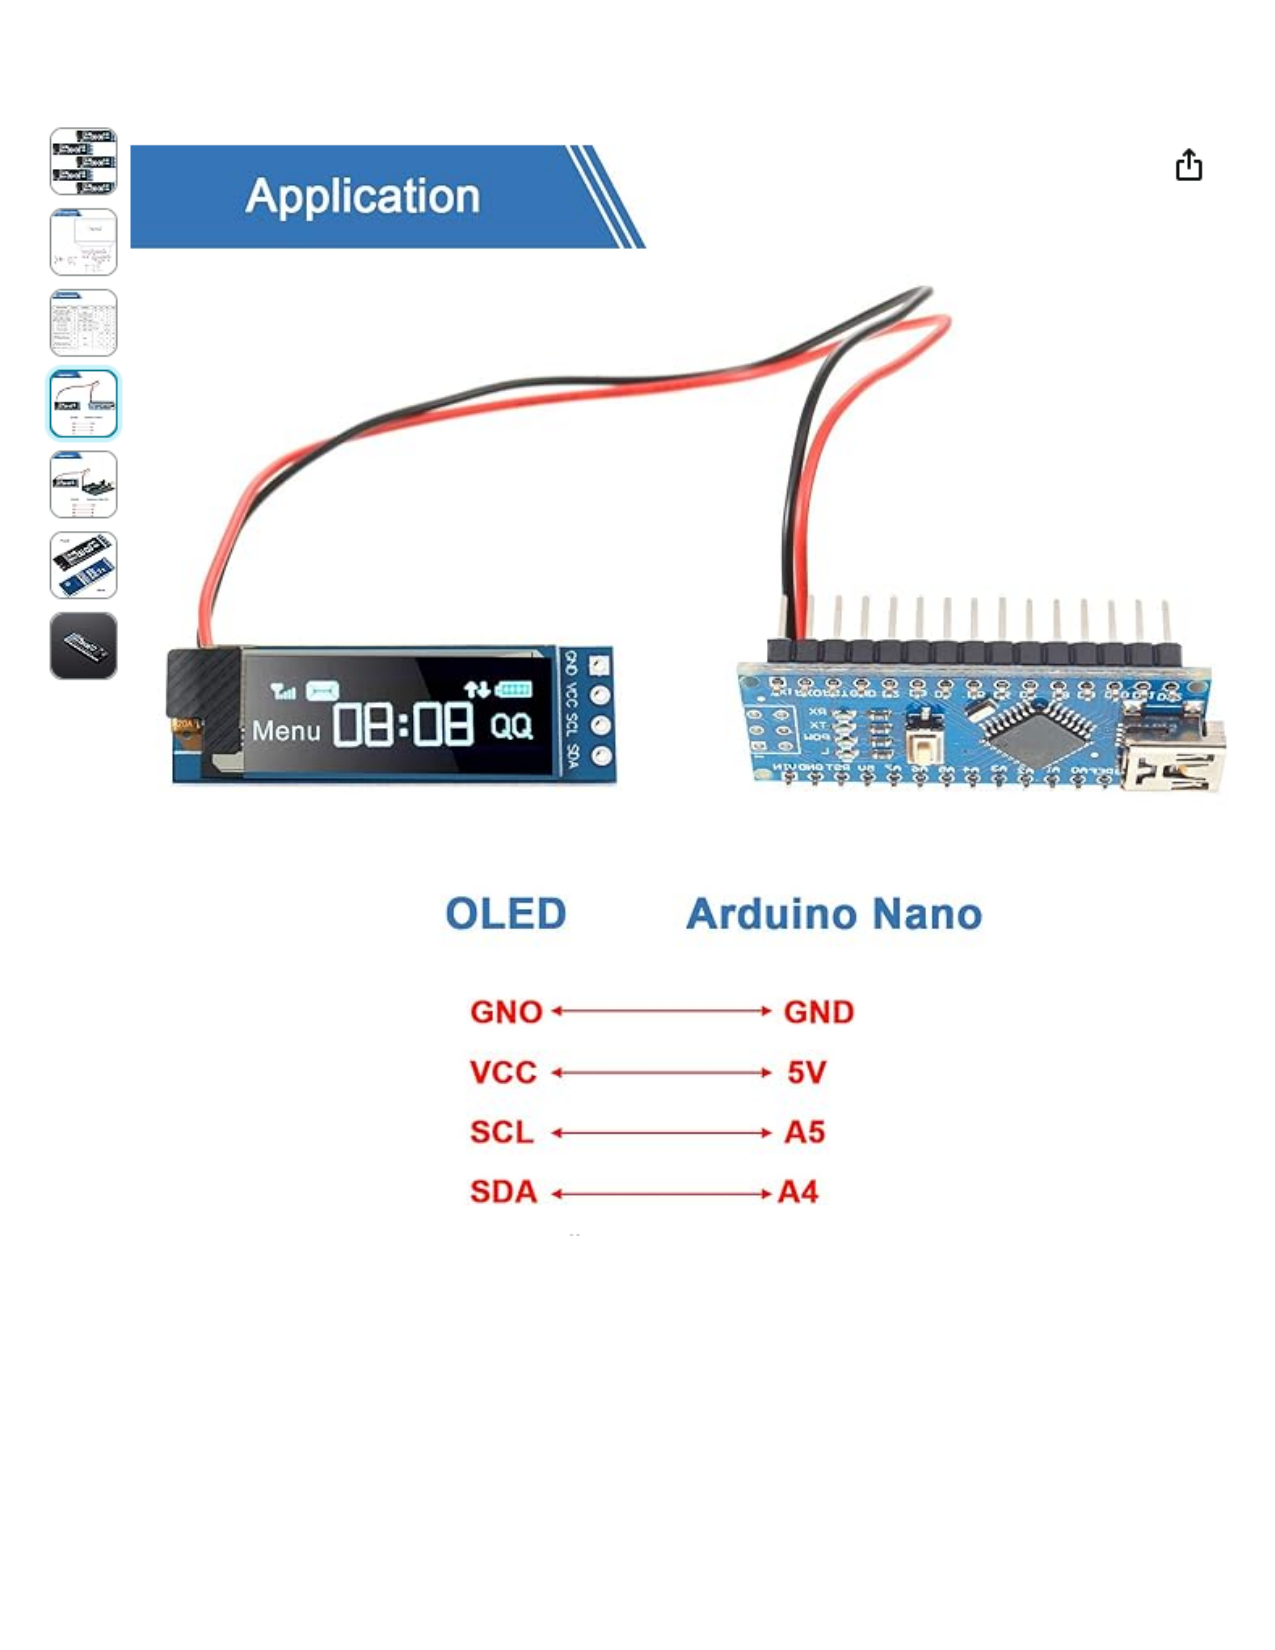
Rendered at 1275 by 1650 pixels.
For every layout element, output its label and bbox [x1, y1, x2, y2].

picture [29, 118, 1246, 1236]
